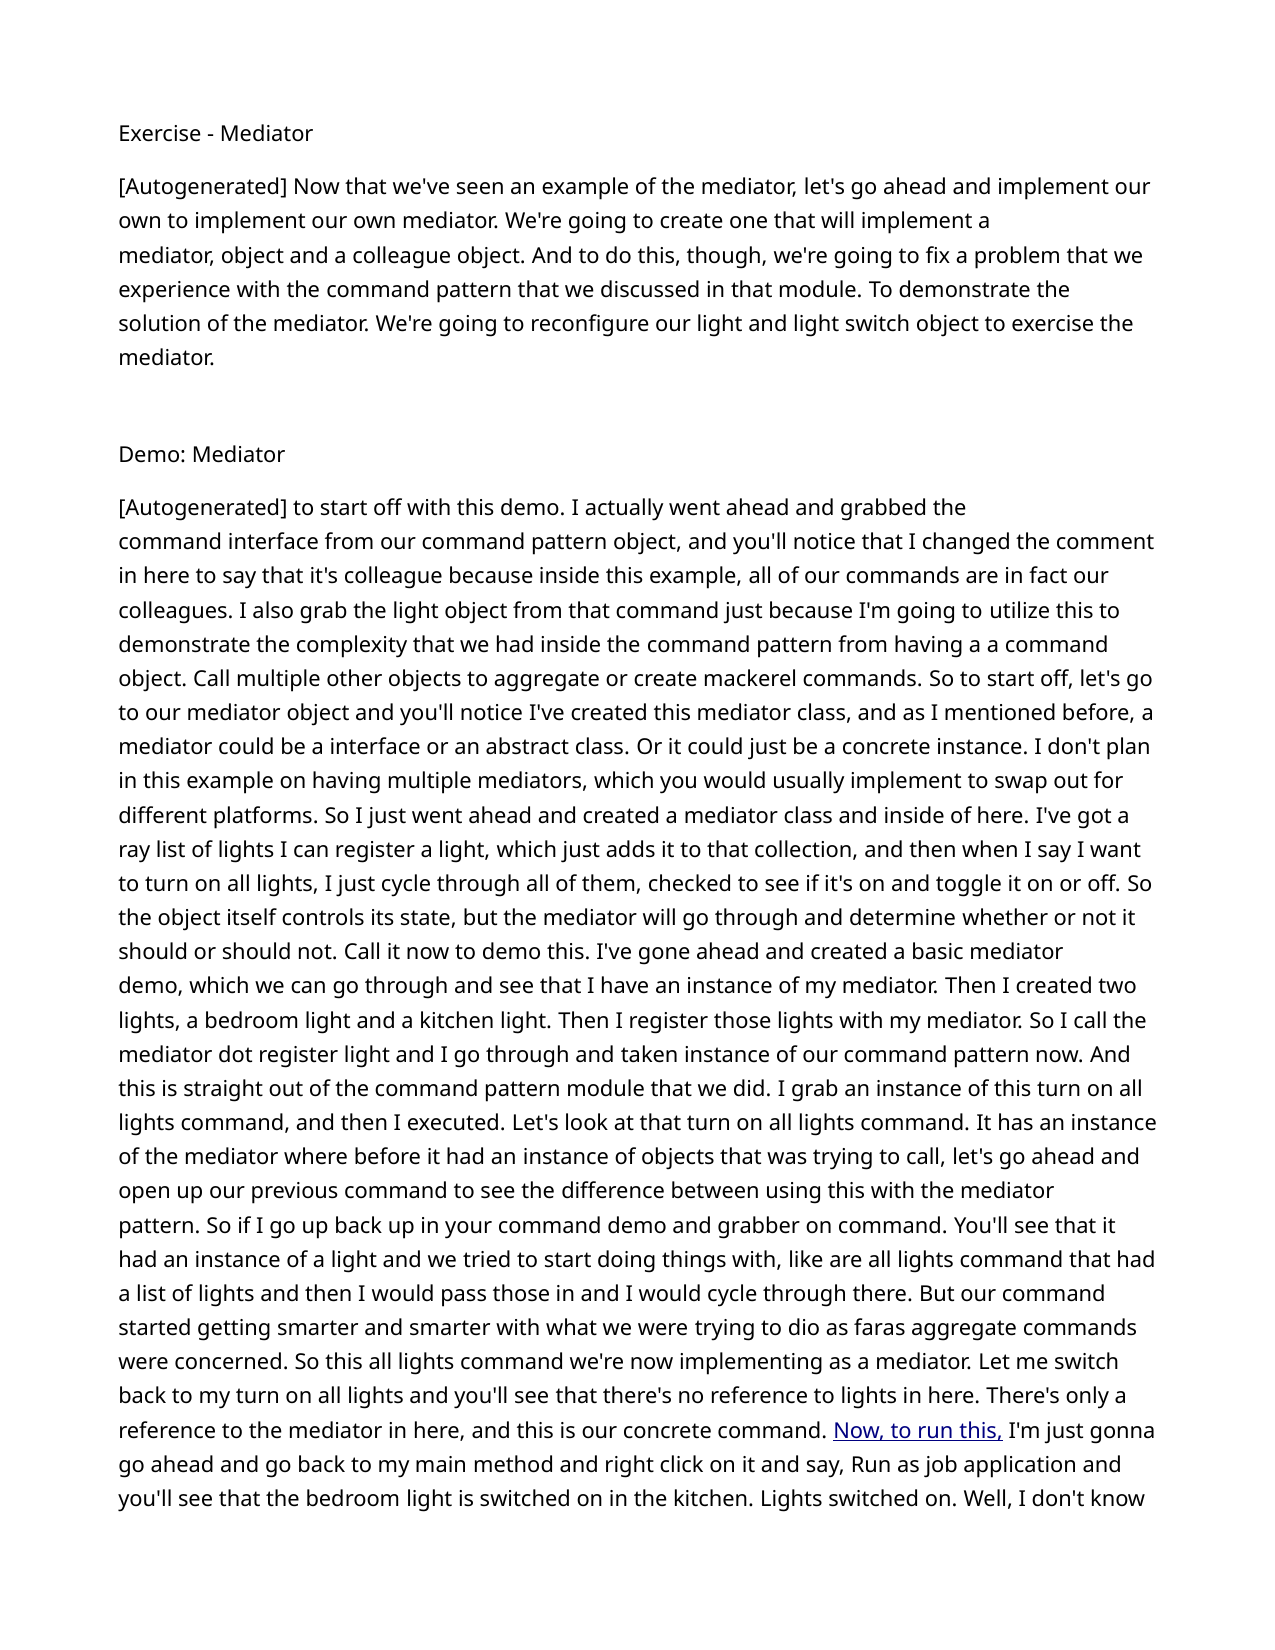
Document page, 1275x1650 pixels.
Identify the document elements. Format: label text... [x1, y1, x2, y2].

text [Autogenerated] to start off with this demo. I actually went ahead and grabbed the command interface from our command pattern object, and you'll notice that I changed the comment in here to say that it's colleague because inside this example, all of our commands are in fact our colleagues. I also grab the light object from that command just because I'm going to utilize this to demonstrate the complexity that we had inside the command pattern from having a a command object. Call multiple other objects to aggregate or create mackerel commands. So to start off, let's go to our mediator object and you'll notice I've created this mediator class, and as I mentioned before, a mediator could be a interface or an abstract class. Or it could just be a concrete instance. I don't plan in this example on having multiple mediators, which you would usually implement to swap out for different platforms. So I just went ahead and created a mediator class and inside of here. I've got a ray list of lights I can register a light, which just adds it to that collection, and then when I say I want to turn on all lights, I just cycle through all of them, checked to see if it's on and toggle it on or off. So the object itself controls its state, but the mediator will go through and determine whether or not it should or should not. Call it now to demo this. I've gone ahead and created a basic mediator demo, which we can go through and see that I have an instance of my mediator. Then I created two lights, a bedroom light and a kitchen light. Then I register those lights with my mediator. So I call the mediator dot register light and I go through and taken instance of our command pattern now. And this is straight out of the command pattern module that we did. I grab an instance of this turn on all lights command, and then I executed. Let's look at that turn on all lights command. It has an instance of the mediator where before it had an instance of objects that was trying to call, let's go ahead and open up our previous command to see the difference between using this with the mediator pattern. So if I go up back up in your command demo and grabber on command. You'll see that it had an instance of a light and we tried to start doing things with, like are all lights command that had a list of lights and then I would pass those in and I would cycle through there. But our command started getting smarter and smarter with what we were trying to dio as faras aggregate commands were concerned. So this all lights command we're now implementing as a mediator. Let me switch back to my turn on all lights and you'll see that there's no reference to lights in here. There's only a reference to the mediator in here, and this is our concrete command. Now, to run this, I'm just gonna go ahead and go back to my main method and right click on it and say, Run as job application and you'll see that the bedroom light is switched on in the kitchen. Lights switched on. Well, I don't know [118, 492, 1157, 1513]
text [Autogenerated] Now that we've seen an example of the mediator, let's go ahead and implement our own to implement our own mediator. We're going to create one that will implement a mediator, object and a colleague object. And to do this, though, we're going to fix a problem that we experience with the command pattern that we discussed in that module. To demonstrate the solution of the mediator. We're going to reconfigure our light and light switch object to exercise the mediator. [118, 171, 1157, 372]
subtitle Exercise - Mediator [118, 118, 1157, 148]
subtitle Demo: Mediator [118, 439, 1157, 469]
